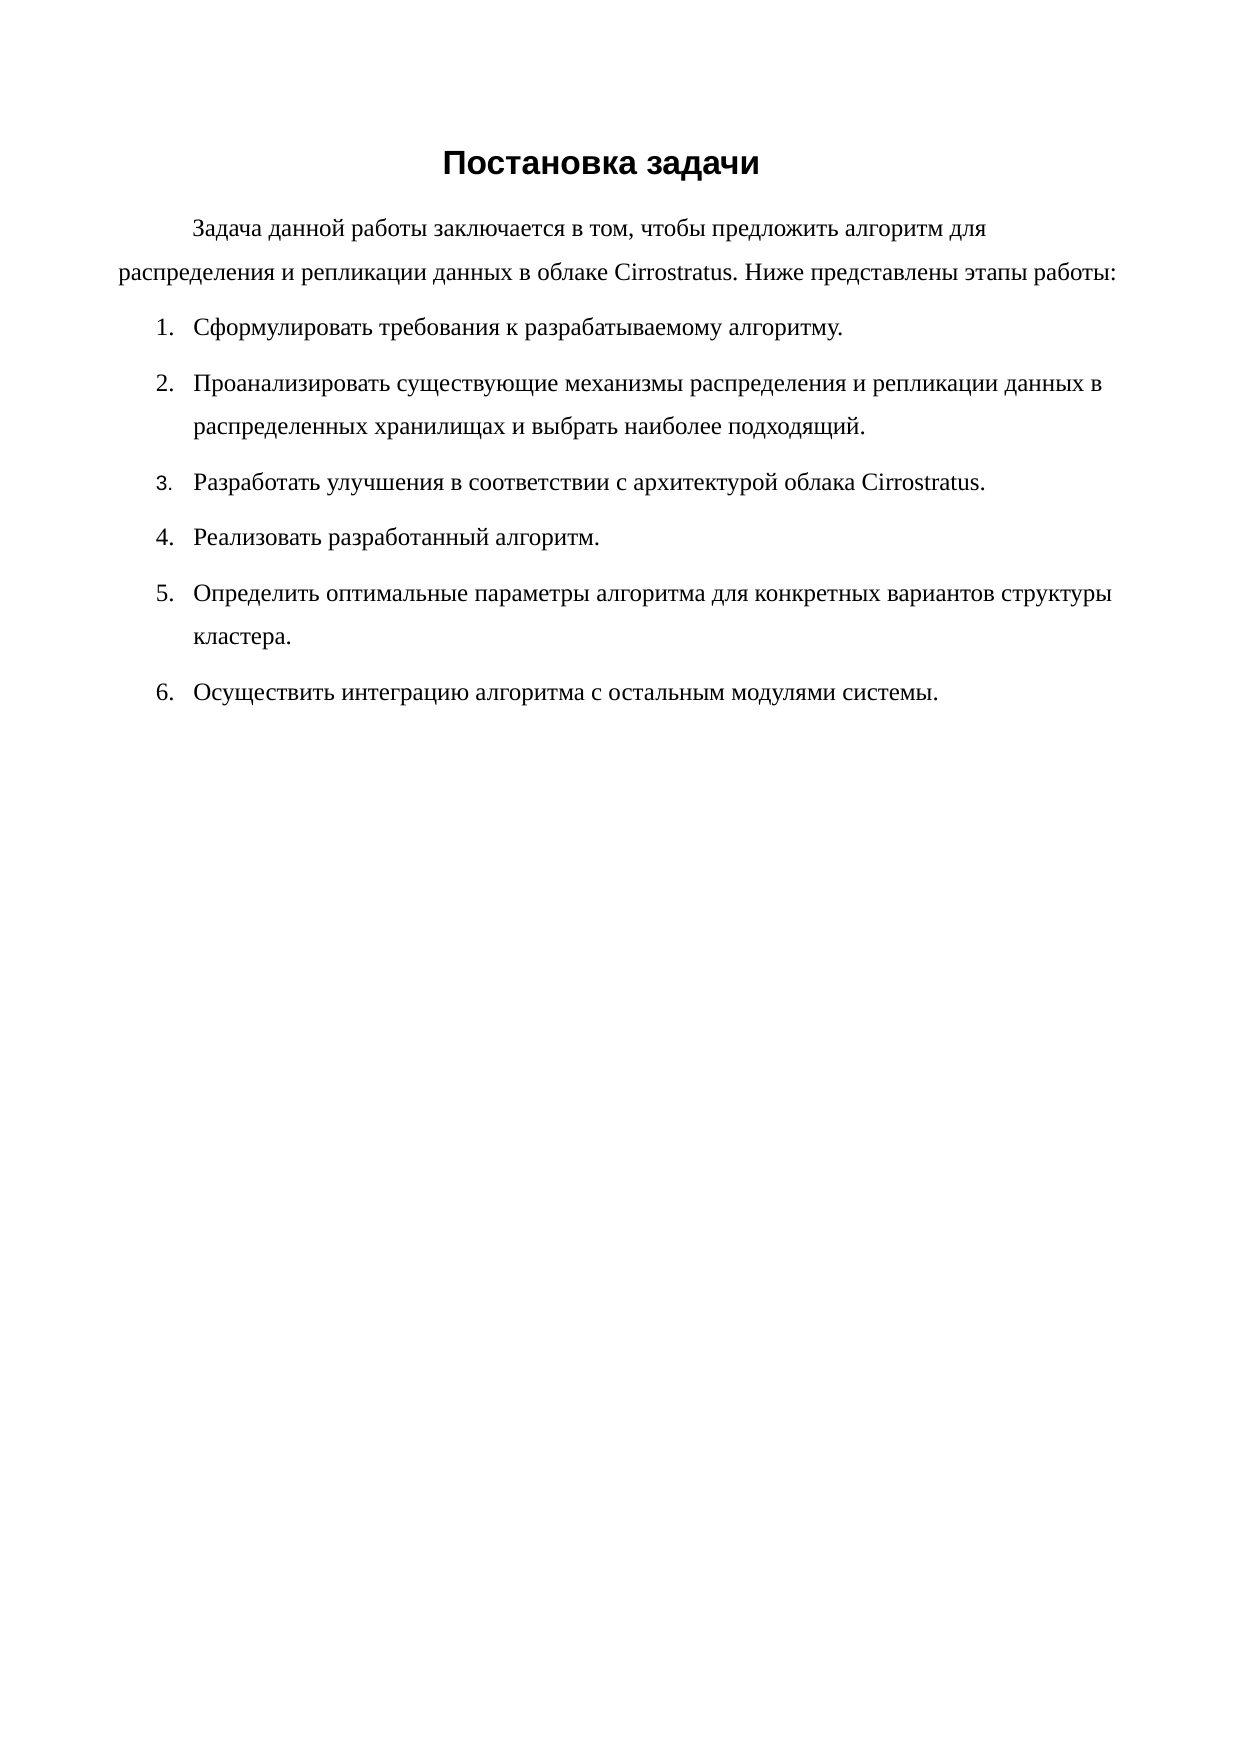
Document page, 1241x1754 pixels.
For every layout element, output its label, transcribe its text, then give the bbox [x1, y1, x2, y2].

list Определить оптимальные параметры алгоритма для конкретных вариантов структуры кластера. [156, 578, 1122, 650]
list Проанализировать существующие механизмы распределения и репликации данных в распределенных хранилищах и выбрать наиболее подходящий. [156, 368, 1122, 440]
list Разработать улучшения в соответствии с архитектурой облака Cirrostratus. [156, 467, 1122, 495]
text Задача данной работы заключается в том, чтобы предложить алгоритм для распределения и репликации данных в облаке Cirrostratus. Ниже представлены этапы работы: [118, 213, 1122, 285]
list Реализовать разработанный алгоритм. [156, 522, 1122, 551]
list Осуществить интеграцию алгоритма с остальным модулями системы. [156, 677, 1122, 705]
subtitle Постановка задачи [81, 143, 1122, 182]
list Сформулировать требования к разрабатываемому алгоритму. [156, 312, 1122, 341]
